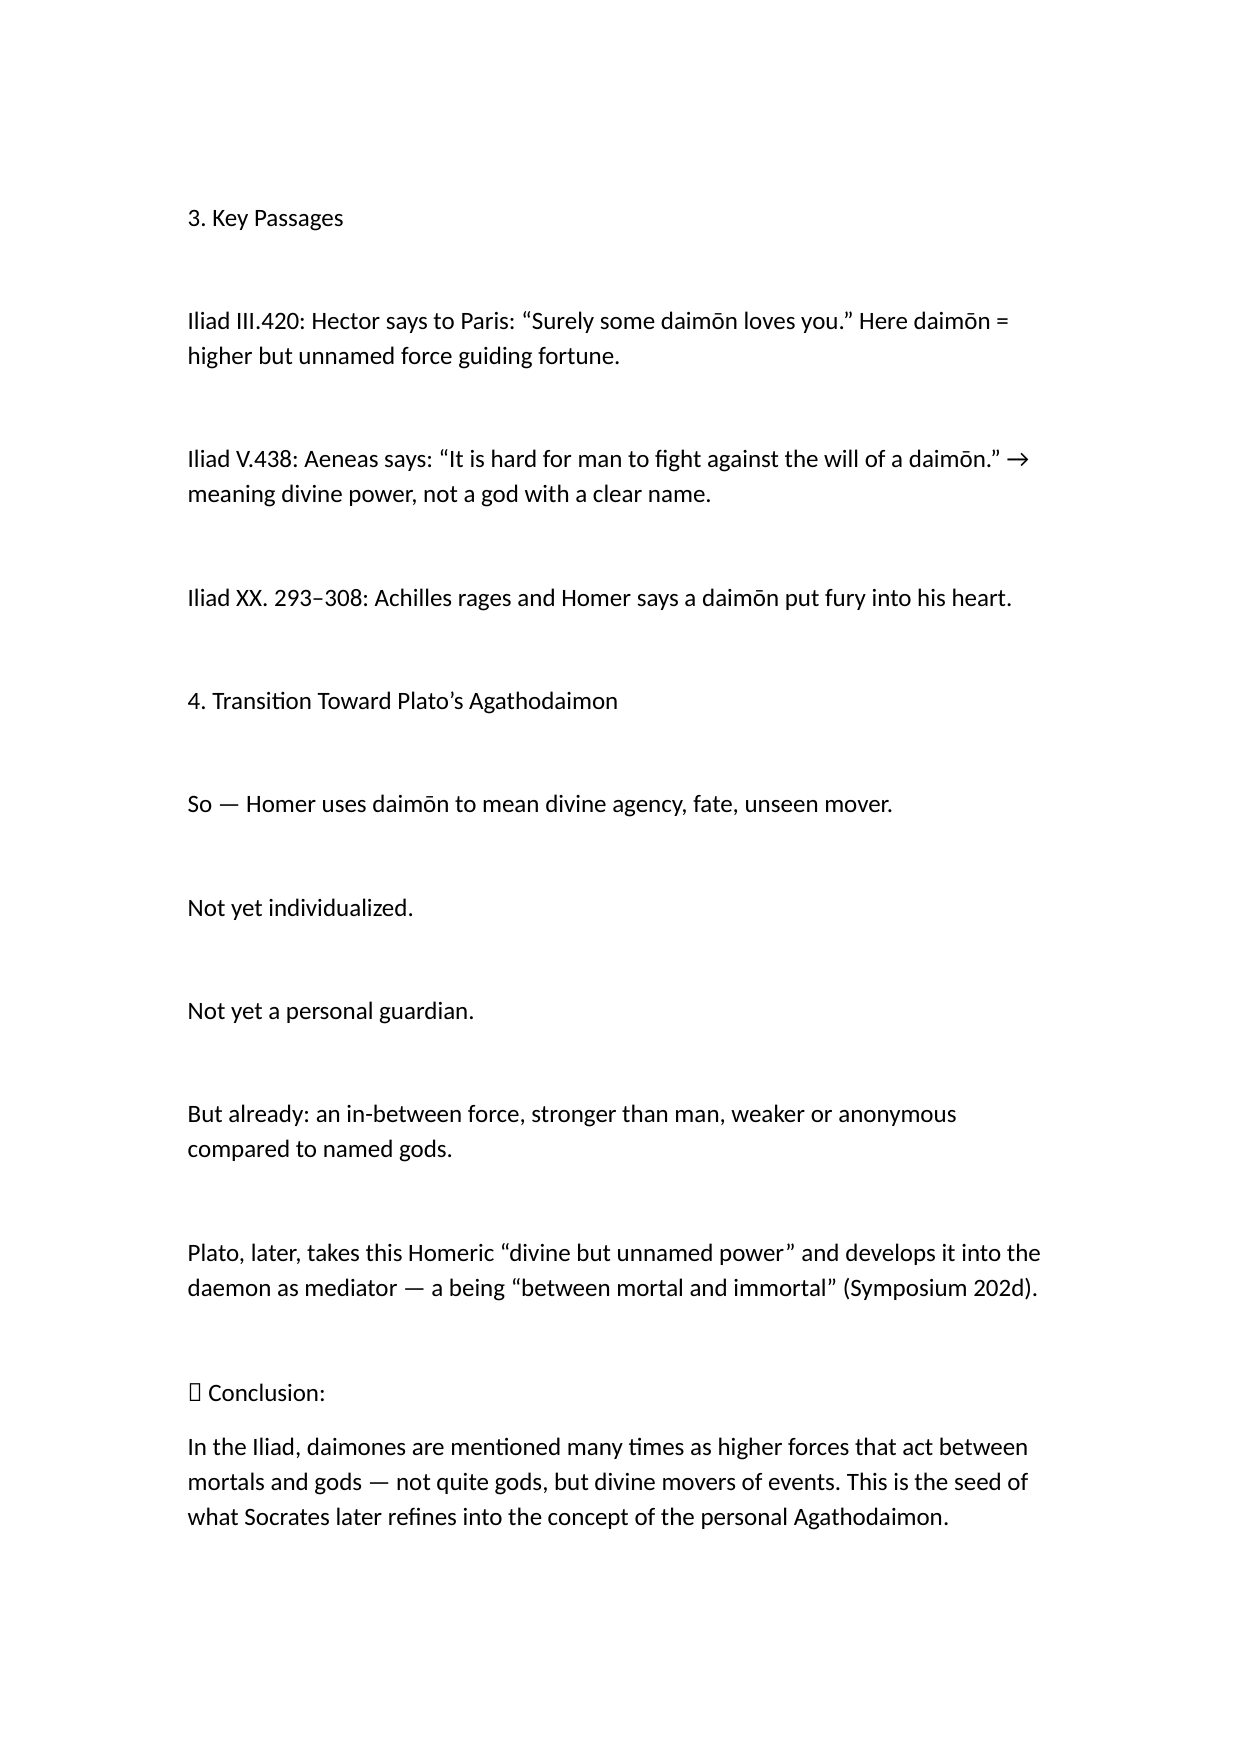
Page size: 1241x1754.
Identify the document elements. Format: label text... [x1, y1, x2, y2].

text But already: an in-between force, stronger than man, weaker or anonymous compared to named gods. [187, 1098, 1053, 1164]
text In the Iliad, daimones are mentioned many times as higher forces that act between mortals and gods — not quite gods, but divine movers of events. This is the seed of what Socrates later refines into the concept of the personal Agathodaimon. [187, 1431, 1053, 1531]
text ✅ Conclusion: [187, 1375, 1053, 1409]
text Not yet a personal guardian. [187, 995, 1053, 1026]
text So — Homer uses daimōn to mean divine agency, fate, unseen mover. [187, 788, 1053, 819]
text 3. Key Passages [187, 202, 1053, 232]
text Not yet individualized. [187, 892, 1053, 922]
text Iliad V.438: Aeneas says: “It is hard for man to fight against the will of a daimōn.” → meaning divine power, not a god with a clear name. [187, 443, 1053, 509]
text Iliad III.420: Hector says to Paris: “Surely some daimōn loves you.” Here daimōn = higher but unnamed force guiding fortune. [187, 305, 1053, 371]
text Plato, later, takes this Homeric “divine but unnamed power” and develops it into the daemon as mediator — a being “between mortal and immortal” (Symposium 202d). [187, 1237, 1053, 1302]
text 4. Transition Toward Plato’s Agathodaimon [187, 685, 1053, 716]
text Iliad XX. 293–308: Achilles rages and Homer says a daimōn put fury into his heart. [187, 582, 1053, 612]
